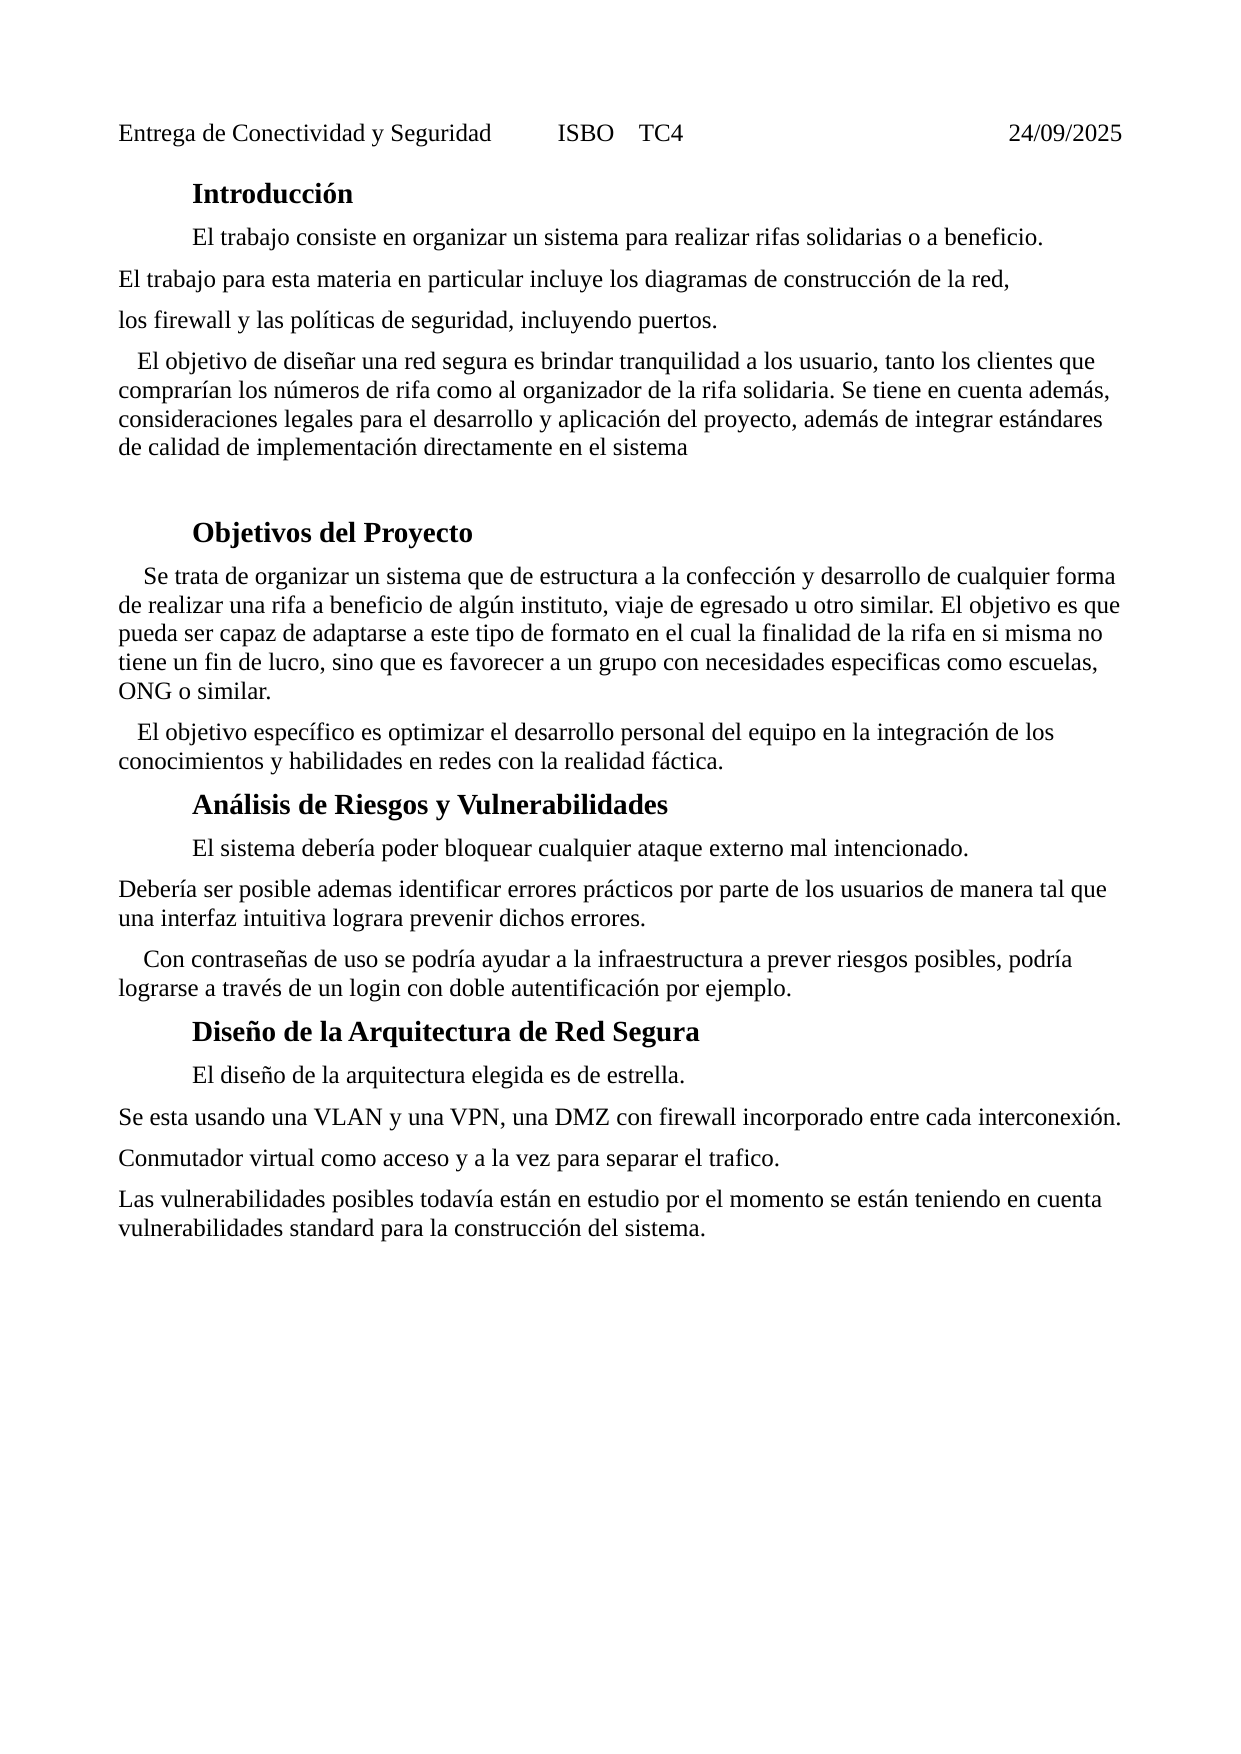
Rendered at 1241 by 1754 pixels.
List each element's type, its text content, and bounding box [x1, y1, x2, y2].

list El diseño de la arquitectura elegida es de estrella. [162, 1061, 1122, 1089]
text Las vulnerabilidades posibles todavía están en estudio por el momento se están teniendo en cuenta vulnerabilidades standard para la construcción del sistema. [118, 1184, 1122, 1242]
text Se trata de organizar un sistema que de estructura a la confección y desarrollo de cualquier forma de realizar una rifa a beneficio de algún instituto, viaje de egresado u otro similar. El objetivo es que pueda ser capaz de adaptarse a este tipo de formato en el cual la finalidad de la rifa en si misma no tiene un fin de lucro, sino que es favorecer a un grupo con necesidades especificas como escuelas, ONG o similar. [118, 561, 1122, 705]
text Se esta usando una VLAN y una VPN, una DMZ con firewall incorporado entre cada interconexión. [118, 1102, 1122, 1131]
text Con contraseñas de uso se podría ayudar a la infraestructura a prever riesgos posibles, podría lograrse a través de un login con doble autentificación por ejemplo. [118, 944, 1122, 1002]
list Objetivos del Proyecto [162, 515, 1122, 548]
text Debería ser posible ademas identificar errores prácticos por parte de los usuarios de manera tal que una interfaz intuitiva lograra prevenir dichos errores. [118, 874, 1122, 932]
list El sistema debería poder bloquear cualquier ataque externo mal intencionado. [162, 833, 1122, 862]
text El objetivo específico es optimizar el desarrollo personal del equipo en la integración de los conocimientos y habilidades en redes con la realidad fáctica. [118, 717, 1122, 775]
list El trabajo consiste en organizar un sistema para realizar rifas solidarias o a beneficio. [162, 222, 1122, 251]
list Diseño de la Arquitectura de Red Segura [162, 1014, 1122, 1048]
text Conmutador virtual como acceso y a la vez para separar el trafico. [118, 1143, 1122, 1172]
text El trabajo para esta materia en particular incluye los diagramas de construcción de la red, [118, 264, 1122, 292]
list Introducción [162, 176, 1122, 210]
text El objetivo de diseñar una red segura es brindar tranquilidad a los usuario, tanto los clientes que comprarían los números de rifa como al organizador de la rifa solidaria. Se tiene en cuenta además, consideraciones legales para el desarrollo y aplicación del proyecto, además de integrar estándares de calidad de implementación directamente en el sistema [118, 346, 1122, 461]
list Análisis de Riesgos y Vulnerabilidades [162, 787, 1122, 821]
text los firewall y las políticas de seguridad, incluyendo puertos. [118, 305, 1122, 334]
